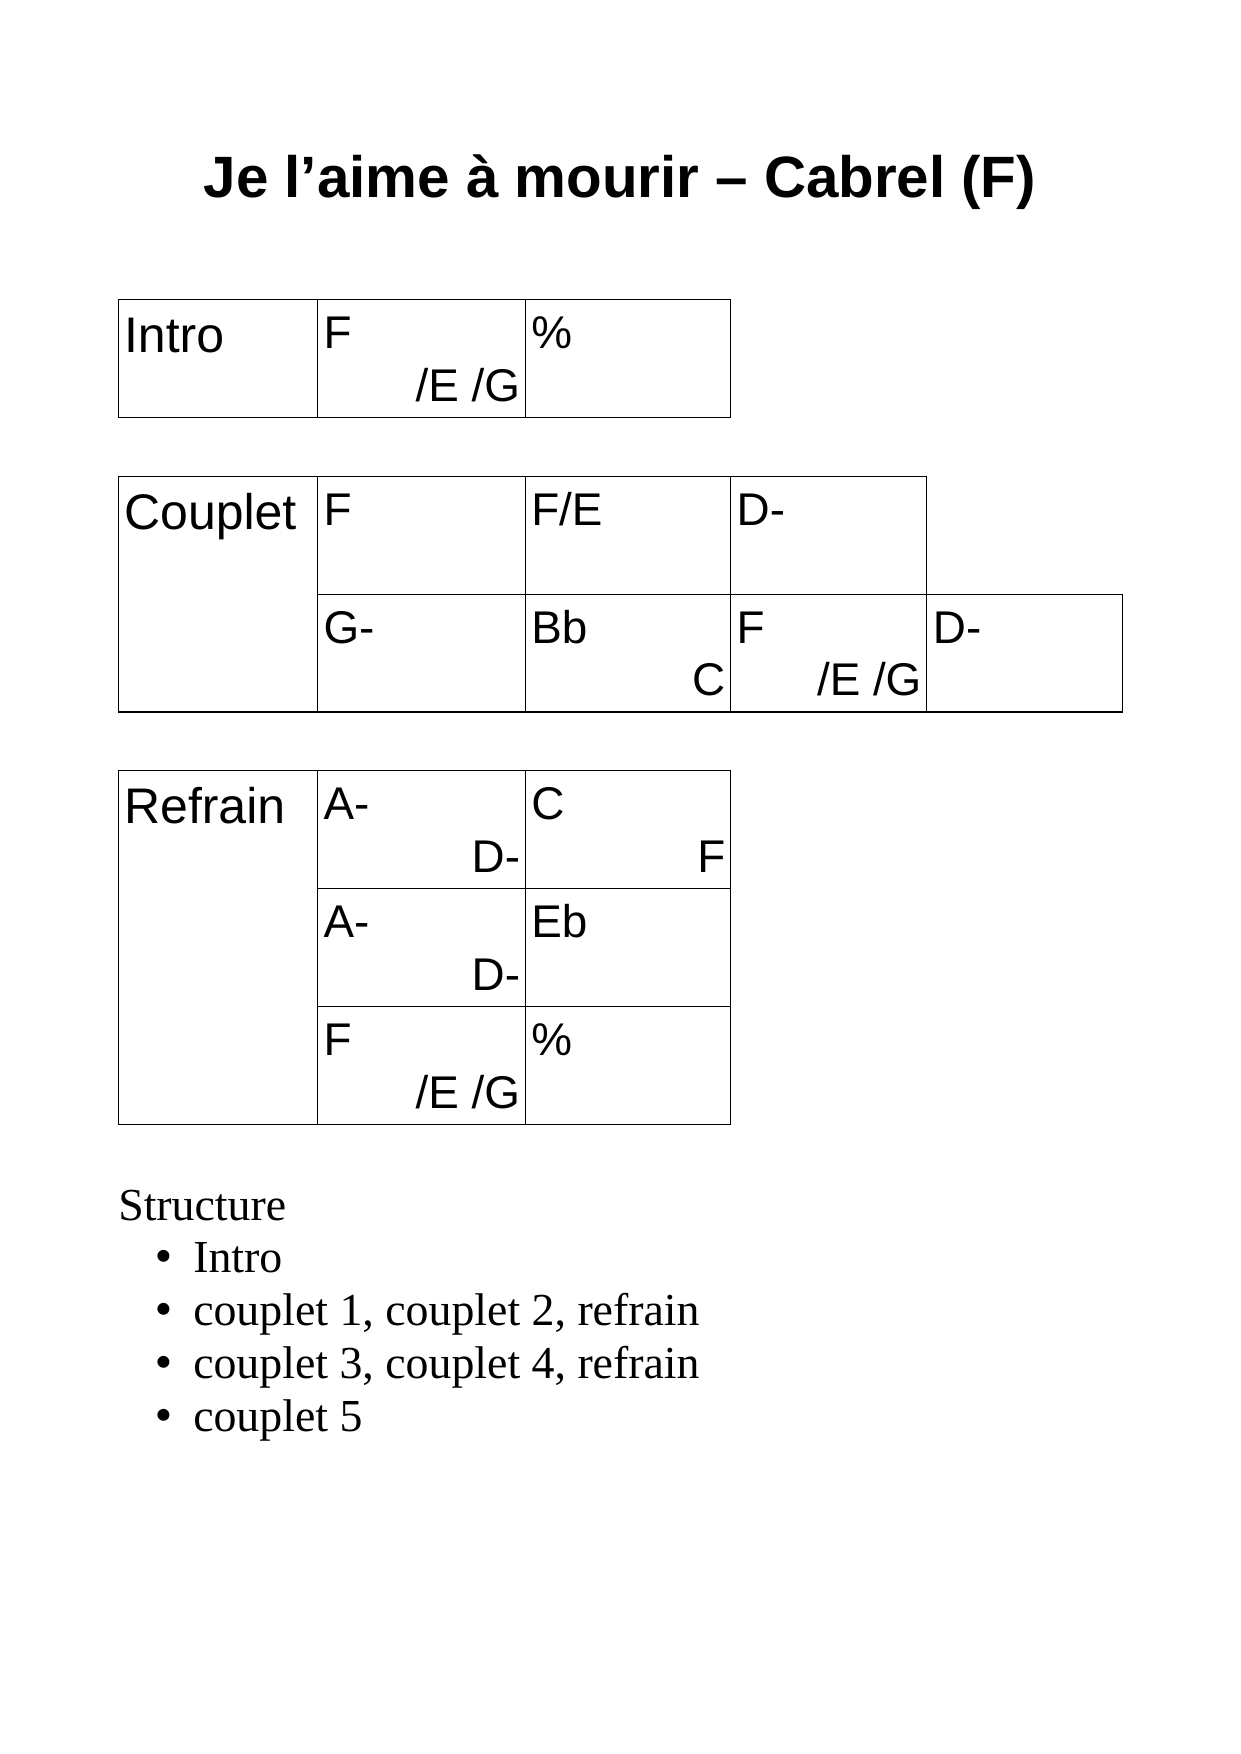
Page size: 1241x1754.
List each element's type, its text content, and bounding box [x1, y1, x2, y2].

table_cell % [526, 1007, 730, 1124]
table_cell [927, 417, 1122, 476]
table_cell [119, 888, 317, 1006]
table_cell F /E /G [318, 1007, 525, 1124]
table_cell [731, 770, 927, 888]
table_cell F /E /G [731, 595, 926, 711]
table_header [927, 299, 1122, 417]
table_cell D- [731, 477, 926, 593]
table_cell [731, 417, 927, 476]
table_cell [927, 713, 1122, 770]
table_header F /E /G [318, 300, 525, 417]
table_cell A- D- [318, 889, 525, 1006]
table_cell [525, 713, 731, 770]
list couplet 1, couplet 2, refrain [156, 1283, 1122, 1336]
table_cell Refrain [119, 771, 317, 888]
table_cell [119, 1006, 317, 1124]
table_cell Eb [526, 889, 730, 1006]
table_cell F [318, 477, 525, 593]
table_cell [927, 770, 1122, 888]
table_cell D- [927, 595, 1122, 711]
table_cell Bb C [526, 595, 730, 711]
table_header % [526, 300, 730, 417]
table_header Intro [119, 300, 317, 417]
table_header [731, 299, 927, 417]
title Je l’aime à mourir – Cabrel (F) [118, 143, 1122, 210]
table_cell [318, 418, 525, 476]
table_cell [731, 1006, 927, 1124]
table_cell [731, 713, 927, 770]
list Intro [156, 1230, 1122, 1283]
table_cell [927, 1006, 1122, 1124]
table_cell [927, 888, 1122, 1006]
table_cell F/E [526, 477, 730, 593]
text Structure [118, 1177, 1122, 1230]
list couplet 3, couplet 4, refrain [156, 1336, 1122, 1388]
table_cell [119, 594, 317, 711]
table_cell [118, 418, 318, 476]
table_cell [525, 418, 731, 476]
list couplet 5 [156, 1388, 1122, 1441]
table_cell C F [526, 771, 730, 888]
table_cell [118, 713, 318, 770]
table_cell [731, 888, 927, 1006]
table_cell Couplet [119, 477, 317, 593]
table_cell [318, 713, 525, 770]
table_cell G- [318, 595, 525, 711]
table_cell [927, 476, 1122, 593]
table_cell A- D- [318, 771, 525, 888]
